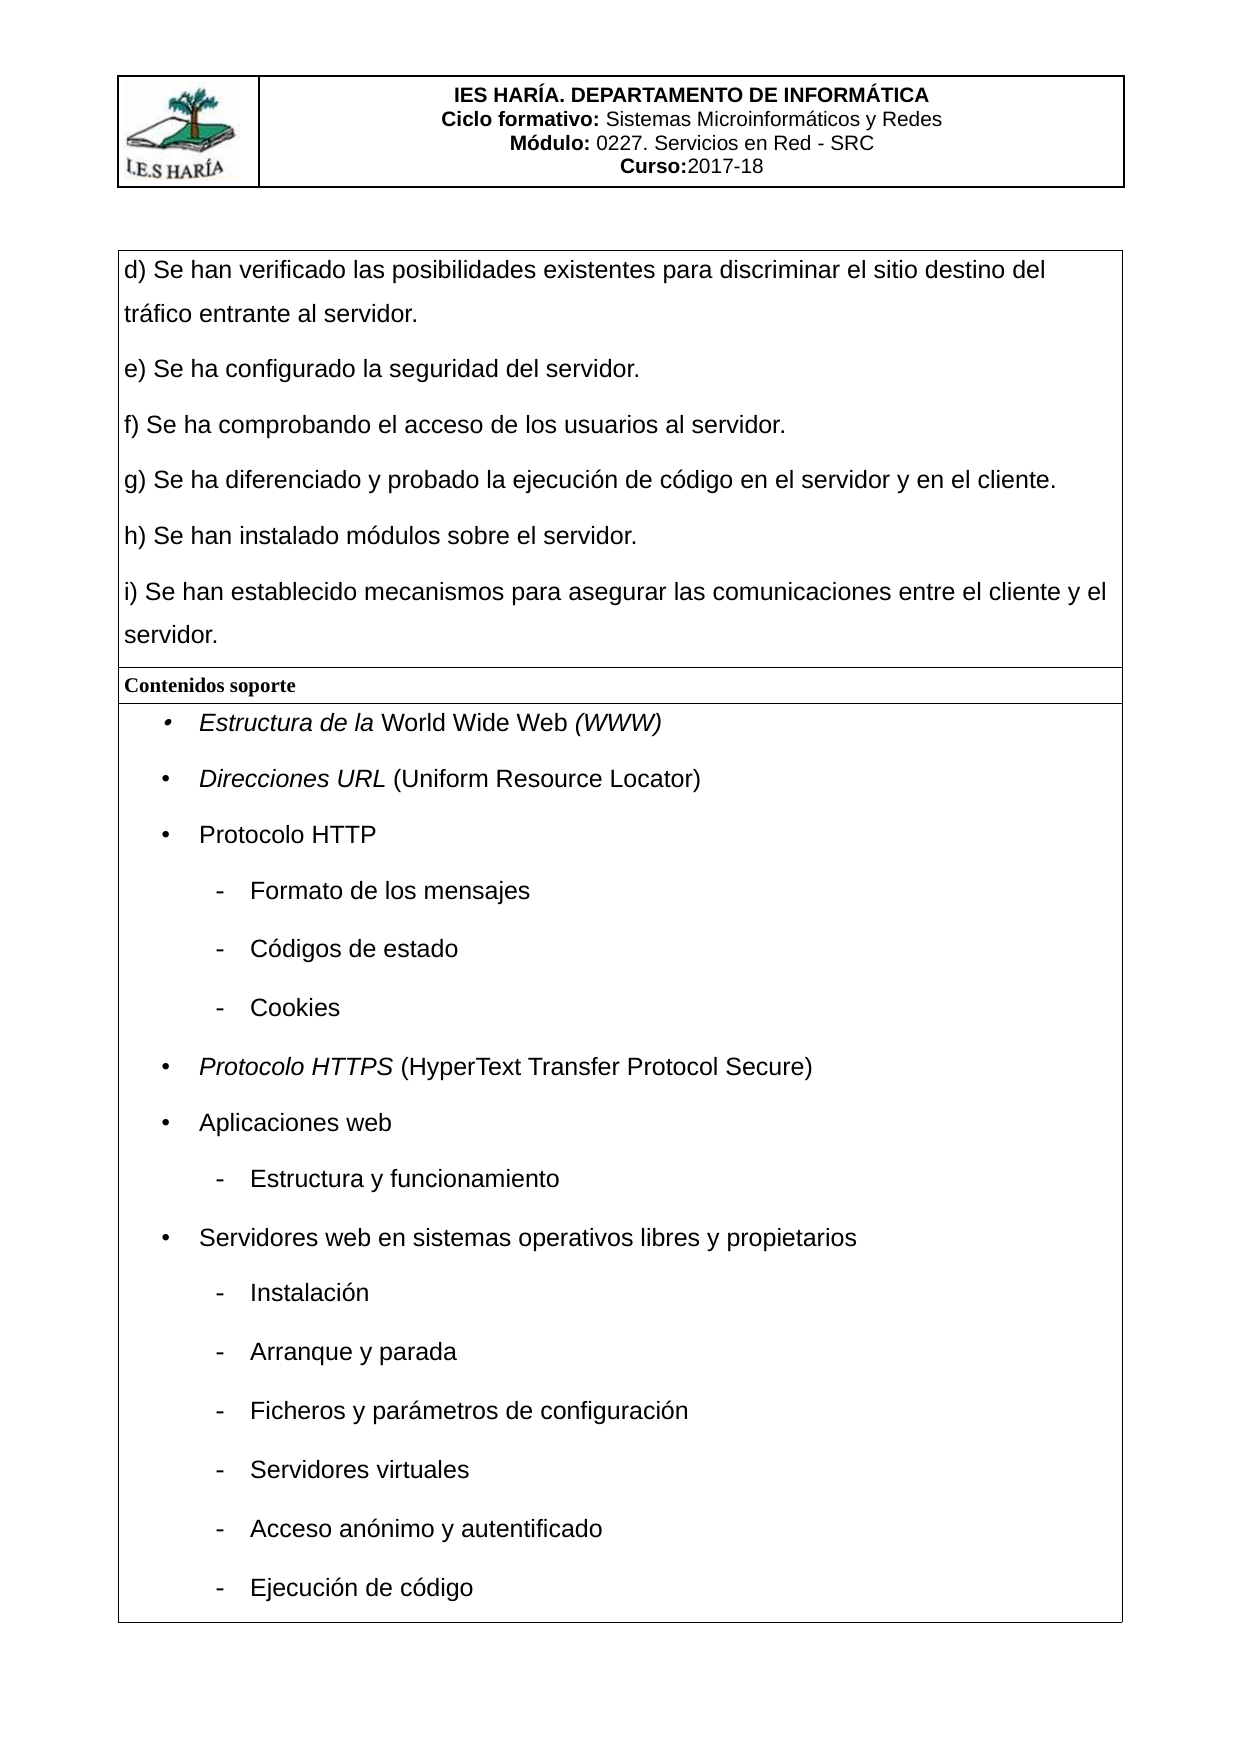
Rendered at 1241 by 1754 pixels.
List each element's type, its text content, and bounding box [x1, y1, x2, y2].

table_cell Contenidos soporte [119, 668, 1122, 702]
table_cell Estructura de la World Wide Web (WWW) Direcciones URL (Uniform Resource Locator) Protocolo HTTP Formato de los mensajes Códigos de estado Cookies Protocolo HTTPS (HyperText Transfer Protocol Secure) Aplicaciones web Estructura y funcionamiento Servidores web en sistemas operativos libres y propietarios Instalación Arranque y parada Ficheros y parámetros de configuración Servidores virtuales Acceso anónimo y autentificado Ejecución de código [119, 704, 1122, 1622]
picture [123, 82, 241, 180]
table_cell d) Se han verificado las posibilidades existentes para discriminar el sitio destino del tráfico entrante al servidor. e) Se ha configurado la seguridad del servidor. f) Se ha comprobando el acceso de los usuarios al servidor. g) Se ha diferenciado y probado la ejecución de código en el servidor y en el cliente. h) Se han instalado módulos sobre el servidor. i) Se han establecido mecanismos para asegurar las comunicaciones entre el cliente y el servidor. [119, 251, 1122, 667]
